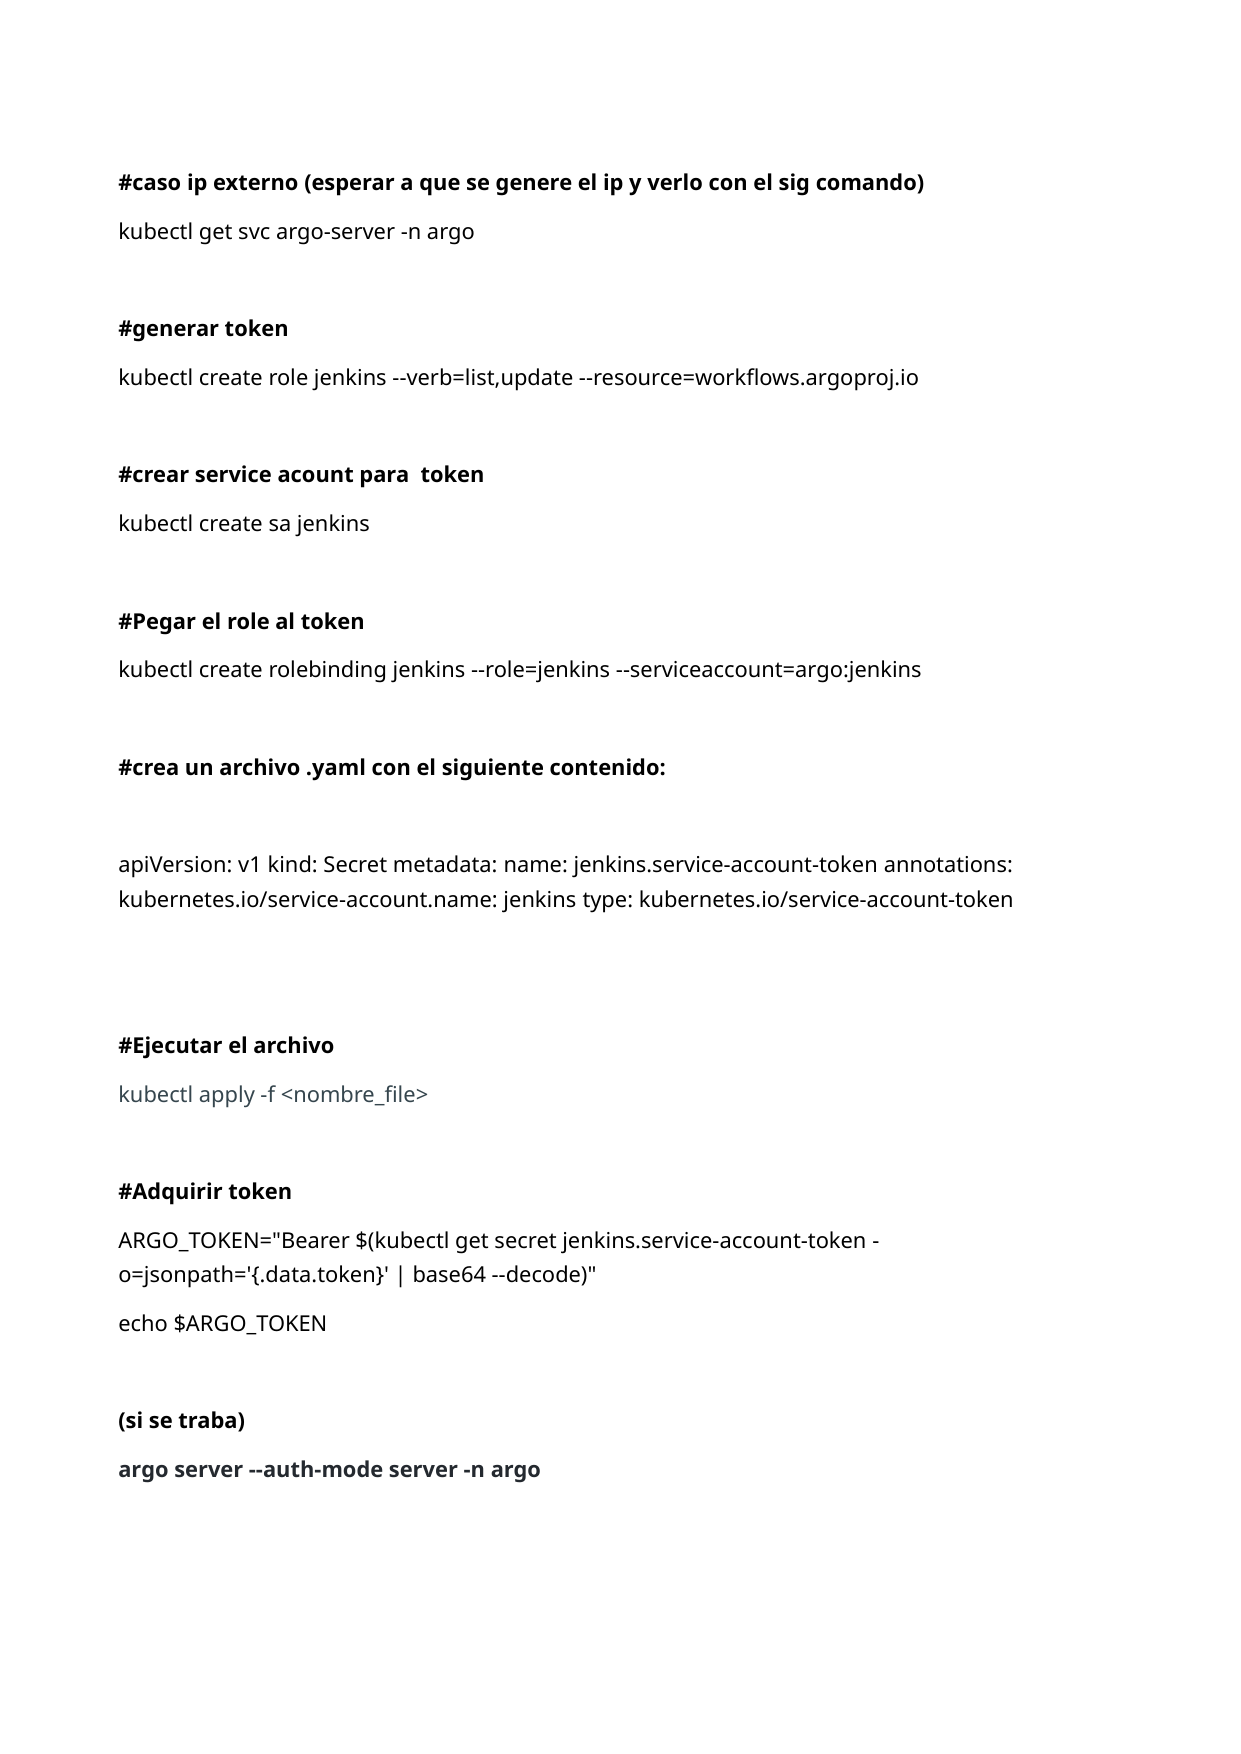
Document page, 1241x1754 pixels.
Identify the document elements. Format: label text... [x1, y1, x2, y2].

text #Pegar el role al token [118, 606, 1122, 635]
text kubectl create role jenkins --verb=list,update --resource=workflows.argoproj.io [118, 362, 1122, 392]
text #caso ip externo (esperar a que se genere el ip y verlo con el sig comando) [118, 167, 1122, 197]
text #crea un archivo .yaml con el siguiente contenido: [118, 752, 1122, 782]
text #Adquirir token [118, 1176, 1122, 1206]
text ARGO_TOKEN="Bearer $(kubectl get secret jenkins.service-account-token -o=jsonpath='{.data.token}' | base64 --decode)" [118, 1225, 1122, 1289]
text #crear service acount para token [118, 459, 1122, 489]
text kubectl create sa jenkins [118, 508, 1122, 538]
text kubectl create rolebinding jenkins --role=jenkins --serviceaccount=argo:jenkins [118, 654, 1122, 684]
text #generar token [118, 313, 1122, 343]
text argo server --auth-mode server -n argo [118, 1454, 1122, 1484]
text apiVersion: v1 kind: Secret metadata: name: jenkins.service-account-token annotations: kubernetes.io/service-account.name: jenkins type: kubernetes.io/service-account-token [118, 849, 1122, 913]
text kubectl get svc argo-server -n argo [118, 216, 1122, 245]
text echo $ARGO_TOKEN [118, 1308, 1122, 1337]
text #Ejecutar el archivo [118, 1030, 1122, 1059]
text kubectl apply -f <nombre_file> [118, 1078, 1122, 1108]
text (si se traba) [118, 1405, 1122, 1435]
